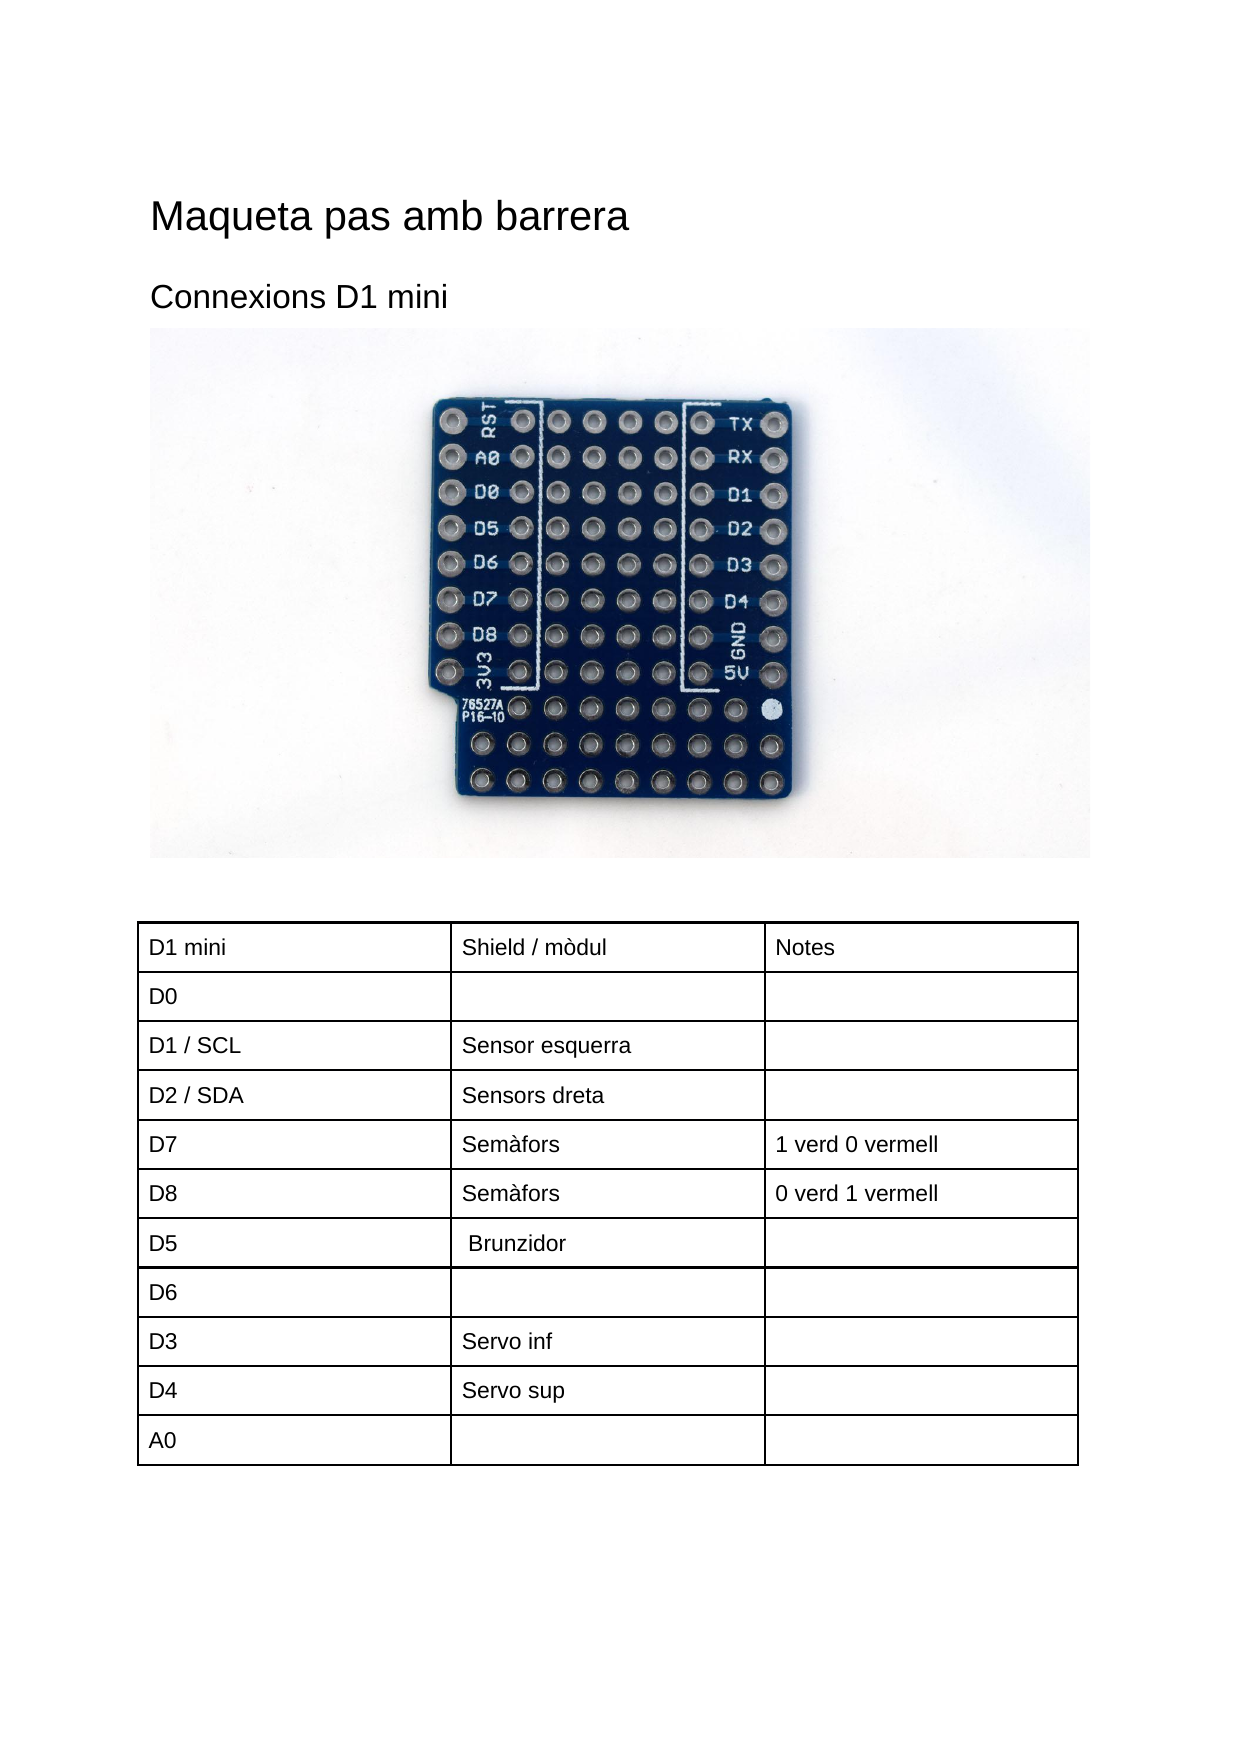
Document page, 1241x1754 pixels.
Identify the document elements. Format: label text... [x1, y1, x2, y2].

table_cell [766, 1416, 1077, 1463]
table_cell D2 / SDA [139, 1071, 450, 1118]
table_cell [766, 1318, 1077, 1365]
table_cell D8 [139, 1170, 450, 1217]
picture [150, 328, 1091, 858]
table_cell 1 verd 0 vermell [766, 1121, 1077, 1168]
table_header Notes [766, 924, 1077, 971]
table_cell Semàfors [452, 1170, 764, 1217]
table_cell [766, 973, 1077, 1020]
table_cell [766, 1219, 1077, 1266]
table_cell Brunzidor [452, 1219, 764, 1266]
table_cell [766, 1022, 1077, 1069]
table_cell [452, 973, 764, 1020]
table_cell D5 [139, 1219, 450, 1266]
table_cell Servo inf [452, 1318, 764, 1365]
table_cell Sensor esquerra [452, 1022, 764, 1069]
table_cell [766, 1269, 1077, 1316]
table_cell [452, 1416, 764, 1463]
table_cell [766, 1071, 1077, 1118]
table_cell D6 [139, 1269, 450, 1316]
table_cell D3 [139, 1318, 450, 1365]
table_cell A0 [139, 1416, 450, 1463]
table_cell Sensors dreta [452, 1071, 764, 1118]
table_cell D4 [139, 1367, 450, 1414]
table_cell Semàfors [452, 1121, 764, 1168]
table_cell [766, 1367, 1077, 1414]
table_cell Servo sup [452, 1367, 764, 1414]
table_cell 0 verd 1 vermell [766, 1170, 1077, 1217]
table_cell [452, 1269, 764, 1316]
table_header Shield / mòdul [452, 924, 764, 971]
table_cell D0 [139, 973, 450, 1020]
table_header D1 mini [139, 924, 450, 971]
subtitle Maqueta pas amb barrera [150, 192, 1090, 239]
table_cell D7 [139, 1121, 450, 1168]
table_cell D1 / SCL [139, 1022, 450, 1069]
subtitle Connexions D1 mini [150, 277, 1090, 316]
